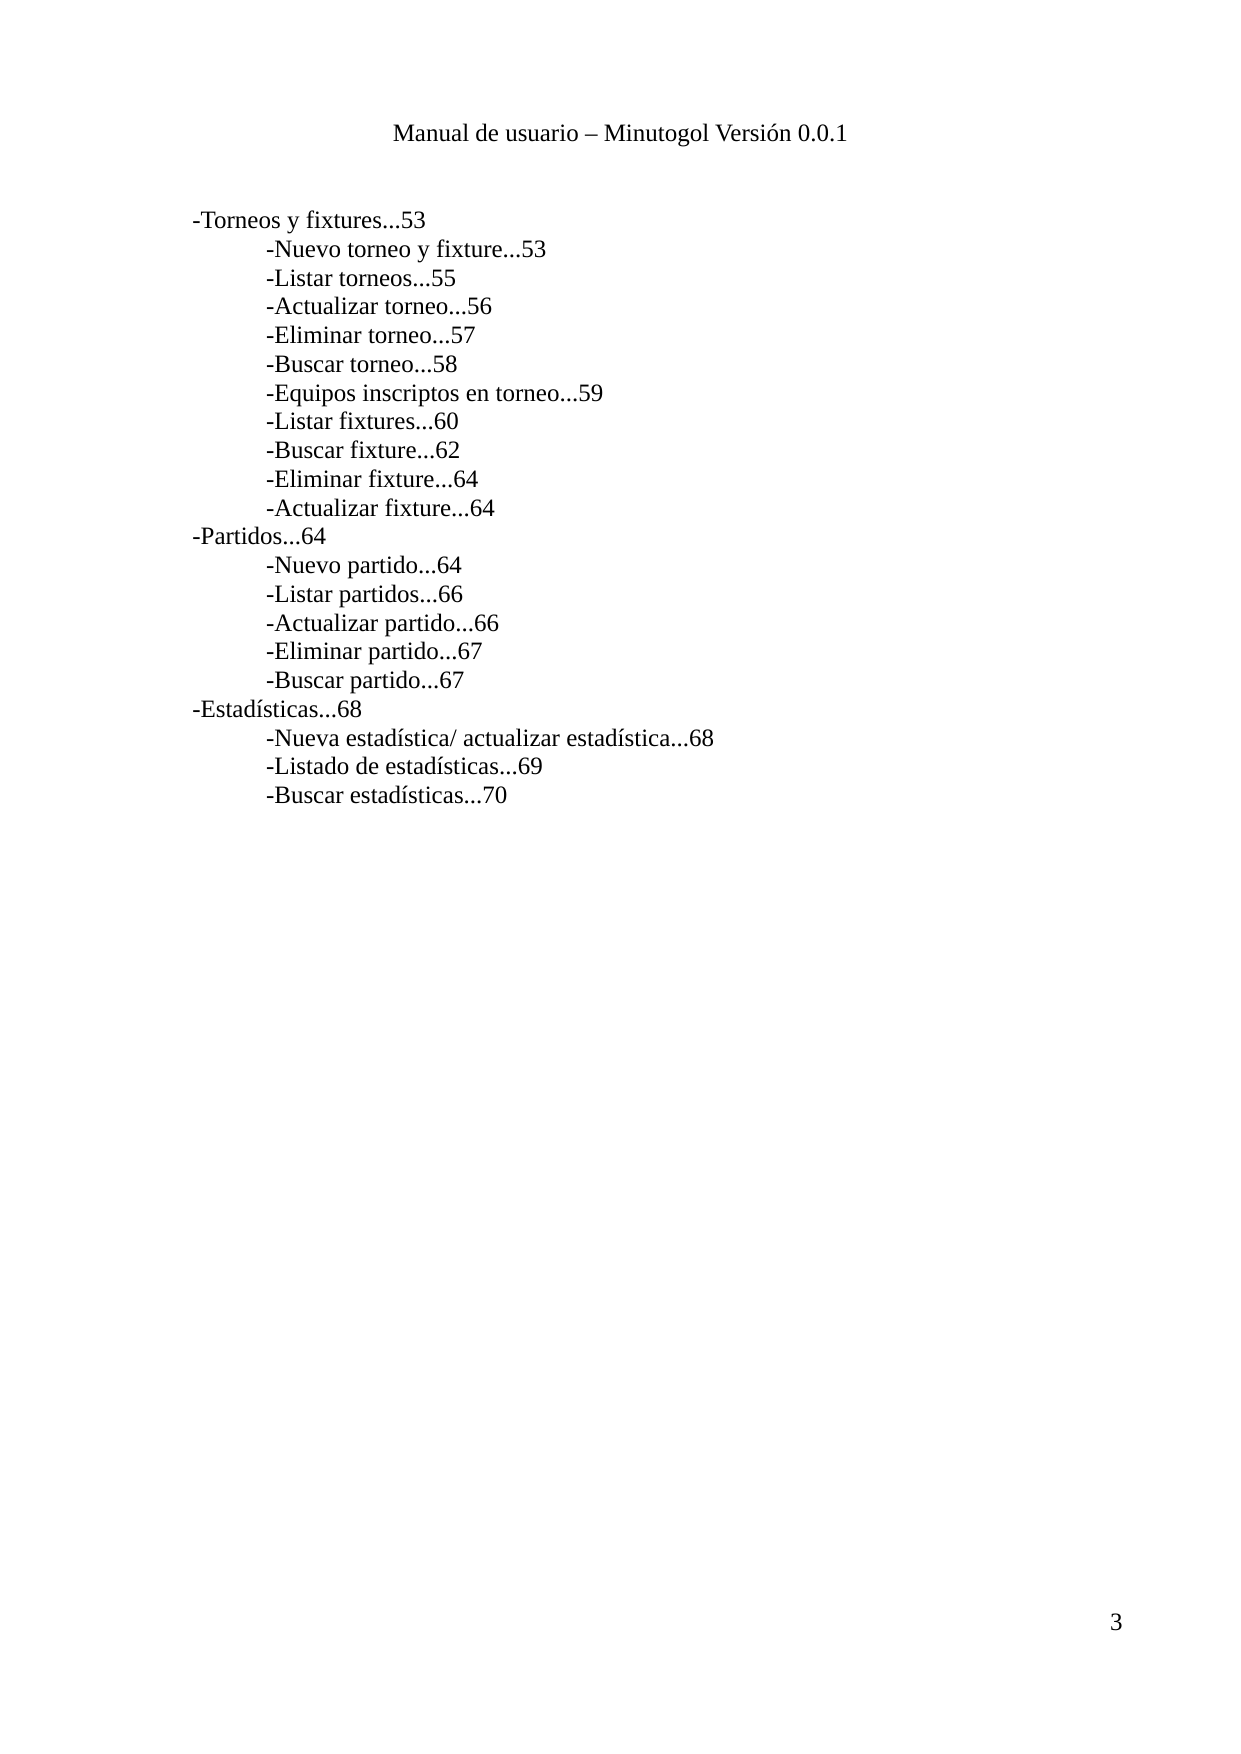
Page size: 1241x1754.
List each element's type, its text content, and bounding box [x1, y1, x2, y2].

text -Buscar fixture...62 [118, 435, 1122, 464]
text -Eliminar torneo...57 [118, 320, 1122, 349]
text -Nuevo partido...64 [118, 550, 1122, 579]
text -Listar partidos...66 [118, 579, 1122, 608]
text -Nueva estadística/ actualizar estadística...68 [118, 723, 1122, 751]
text -Buscar estadísticas...70 [118, 780, 1122, 809]
text -Eliminar fixture...64 [118, 464, 1122, 493]
text -Actualizar fixture...64 [118, 493, 1122, 521]
text -Estadísticas...68 [118, 694, 1122, 723]
text -Buscar torneo...58 [118, 349, 1122, 378]
text -Partidos...64 [118, 521, 1122, 550]
text -Listar torneos...55 [118, 263, 1122, 291]
text -Listar fixtures...60 [118, 406, 1122, 435]
text -Torneos y fixtures...53 [118, 205, 1122, 234]
text -Equipos inscriptos en torneo...59 [118, 378, 1122, 406]
text -Actualizar partido...66 [118, 608, 1122, 636]
text -Nuevo torneo y fixture...53 [118, 234, 1122, 263]
text -Actualizar torneo...56 [118, 291, 1122, 320]
text -Eliminar partido...67 [118, 636, 1122, 665]
text -Listado de estadísticas...69 [118, 751, 1122, 780]
text -Buscar partido...67 [118, 665, 1122, 694]
